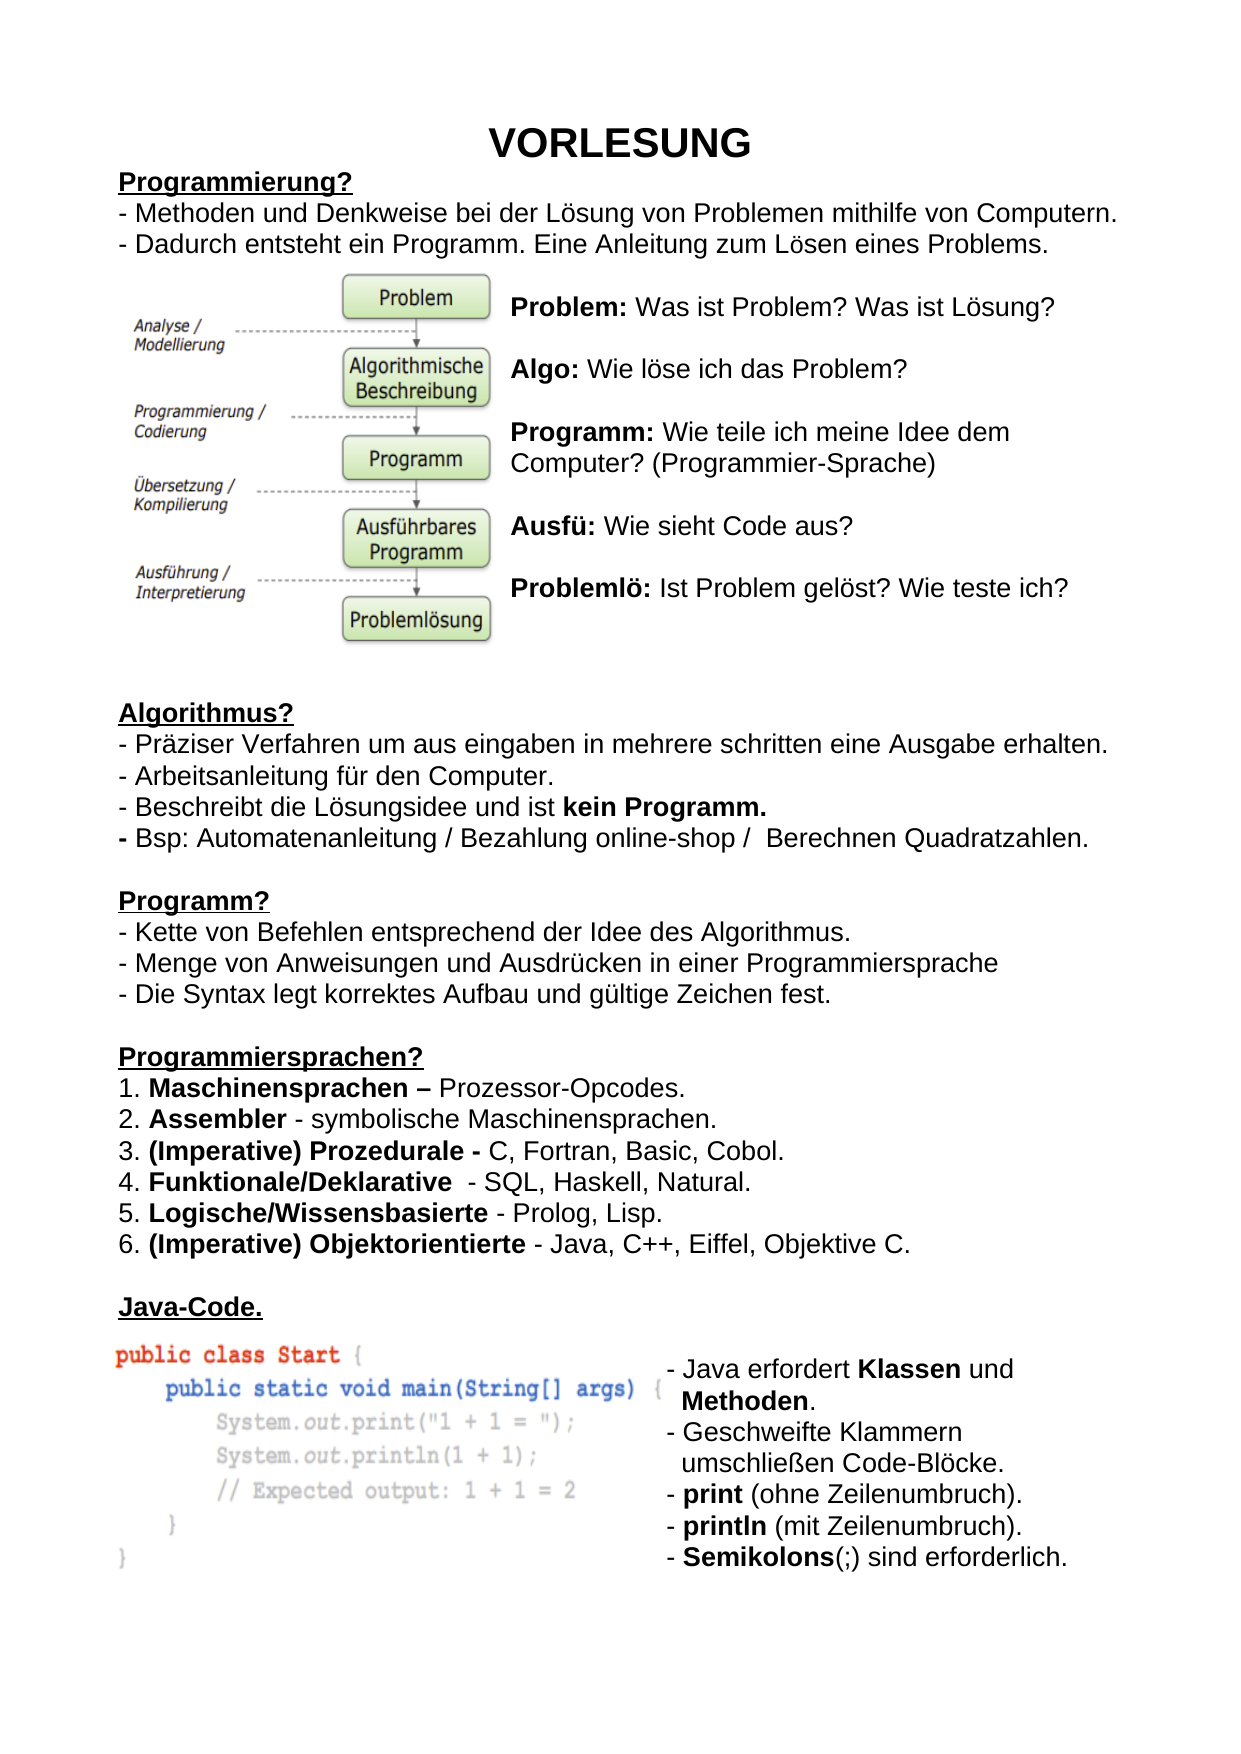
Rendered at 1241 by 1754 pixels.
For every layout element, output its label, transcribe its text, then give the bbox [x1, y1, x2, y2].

text Problemlö: Ist Problem gelöst? Wie teste ich? [496, 572, 1122, 603]
text - Bsp: Automatenanleitung / Bezahlung online-shop / Berechnen Quadratzahlen. [118, 822, 1122, 853]
text Programmiersprachen? [118, 1041, 1122, 1072]
text Java-Code. [118, 1291, 1122, 1322]
text Programm: Wie teile ich meine Idee dem [496, 416, 1122, 447]
text - print (ohne Zeilenumbruch). [667, 1478, 1122, 1510]
text Programm? [118, 885, 1122, 916]
text - Semikolons(;) sind erforderlich. [667, 1541, 1122, 1572]
text 5. Logische/Wissensbasierte - Prolog, Lisp. [118, 1197, 1122, 1228]
text Problem: Was ist Problem? Was ist Lösung? [496, 291, 1122, 322]
text - Methoden und Denkweise bei der Lösung von Problemen mithilfe von Computern. [118, 197, 1122, 228]
text 2. Assembler - symbolische Maschinensprachen. [118, 1103, 1122, 1135]
text - Java erfordert Klassen und [667, 1353, 1122, 1385]
text - Arbeitsanleitung für den Computer. [118, 760, 1122, 791]
text - Menge von Anweisungen und Ausdrücken in einer Programmiersprache [118, 947, 1122, 978]
text - Kette von Befehlen entsprechend der Idee des Algorithmus. [118, 916, 1122, 947]
text - Die Syntax legt korrektes Aufbau und gültige Zeichen fest. [118, 978, 1122, 1010]
text Programmierung? [118, 166, 1122, 197]
text Ausfü: Wie sieht Code aus? [496, 510, 1122, 541]
text 1. Maschinensprachen – Prozessor-Opcodes. [118, 1072, 1122, 1103]
text VORLESUNG [118, 118, 1122, 166]
text Algorithmus? [118, 697, 1122, 728]
text - Dadurch entsteht ein Programm. Eine Anleitung zum Lösen eines Problems. [118, 228, 1122, 260]
picture [113, 1341, 667, 1579]
text - println (mit Zeilenumbruch). [667, 1510, 1122, 1541]
text 4. Funktionale/Deklarative - SQL, Haskell, Natural. [118, 1166, 1122, 1197]
text 6. (Imperative) Objektorientierte - Java, C++, Eiffel, Objektive C. [118, 1228, 1122, 1260]
text 3. (Imperative) Prozedurale - C, Fortran, Basic, Cobol. [118, 1135, 1122, 1166]
text Methoden. [667, 1385, 1122, 1416]
text - Geschweifte Klammern [667, 1416, 1122, 1447]
text - Präziser Verfahren um aus eingaben in mehrere schritten eine Ausgabe erhalten. [118, 728, 1122, 760]
text Algo: Wie löse ich das Problem? [496, 353, 1122, 385]
text Computer? (Programmier-Sprache) [496, 447, 1122, 478]
text umschließen Code-Blöcke. [667, 1447, 1122, 1478]
text - Beschreibt die Lösungsidee und ist kein Programm. [118, 791, 1122, 822]
picture [116, 266, 496, 650]
